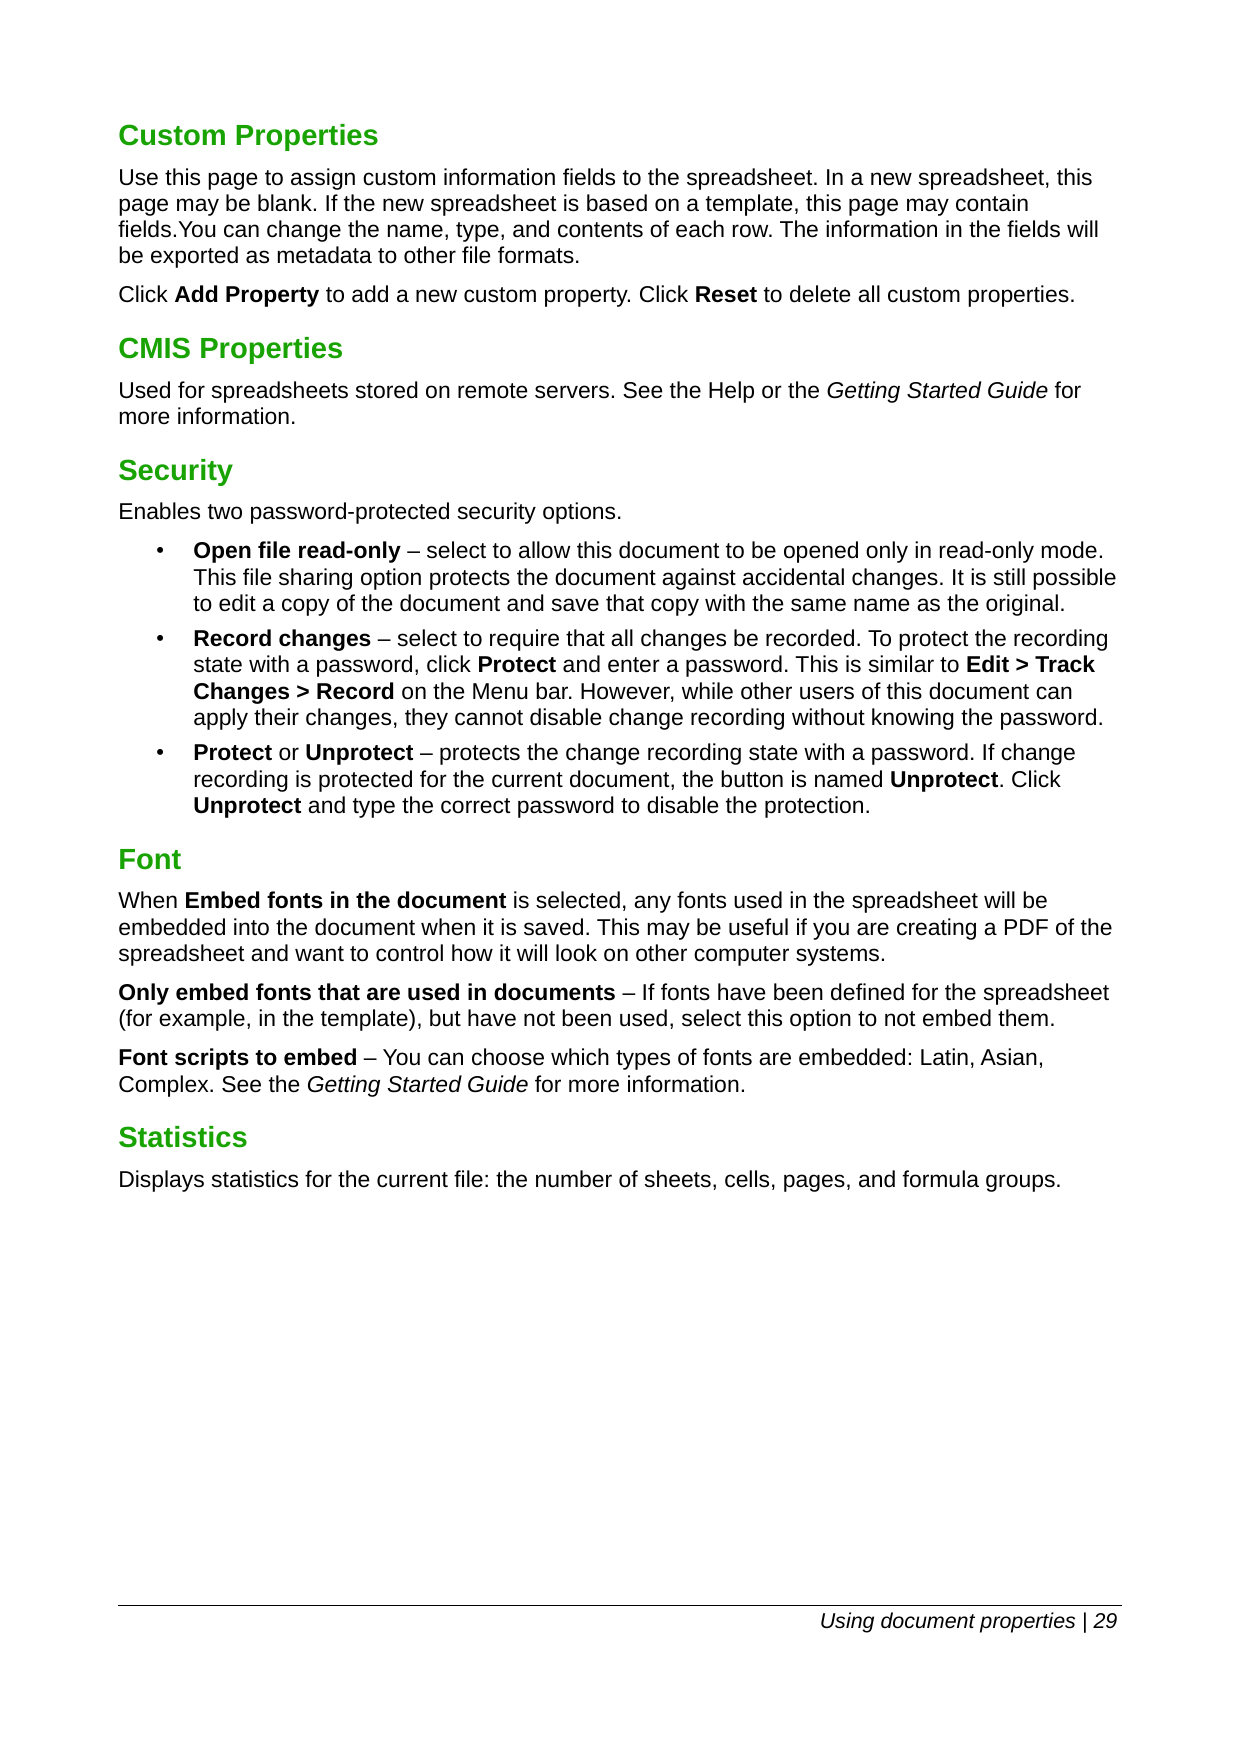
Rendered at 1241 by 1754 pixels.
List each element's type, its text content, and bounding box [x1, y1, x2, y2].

subtitle CMIS Properties [118, 331, 1122, 365]
list Record changes – select to require that all changes be recorded. To protect the recording state with a password, click Protect and enter a password. This is similar to Edit > Track Changes > Record on the Menu bar. However, while other users of this document can apply their changes, they cannot disable change recording without knowing the password. [156, 625, 1122, 731]
text When Embed fonts in the document is selected, any fonts used in the spreadsheet will be embedded into the document when it is saved. This may be useful if you are creating a PDF of the spreadsheet and want to control how it will look on other computer systems. [118, 887, 1122, 966]
text Click Add Property to add a new custom property. Click Reset to delete all custom properties. [118, 281, 1122, 308]
text Use this page to assign custom information fields to the spreadsheet. In a new spreadsheet, this page may be blank. If the new spreadsheet is based on a template, this page may contain fields.You can change the name, type, and contents of each row. The information in the fields will be exported as metadata to other file formats. [118, 163, 1122, 269]
list Protect or Unprotect – protects the change recording state with a password. If change recording is protected for the current document, the button is named Unprotect. Click Unprotect and type the correct password to disable the protection. [156, 739, 1122, 818]
text Displays statistics for the current file: the number of sheets, cells, pages, and formula groups. [118, 1166, 1122, 1192]
list Enables two password-protected security options. [118, 498, 1122, 525]
subtitle Statistics [118, 1121, 1122, 1154]
list Open file read-only – select to allow this document to be opened only in read-only mode. This file sharing option protects the document against accidental changes. It is still possible to edit a copy of the document and save that copy with the same name as the original. [156, 537, 1122, 616]
text Used for spreadsheets stored on remote servers. See the Help or the Getting Started Guide for more information. [118, 377, 1122, 429]
text Font scripts to embed – You can choose which types of fonts are embedded: Latin, Asian, Complex. See the Getting Started Guide for more information. [118, 1044, 1122, 1097]
subtitle Security [118, 453, 1122, 487]
text Only embed fonts that are used in documents – If fonts have been defined for the spreadsheet (for example, in the template), but have not been used, select this option to not embed them. [118, 979, 1122, 1032]
subtitle Font [118, 842, 1122, 876]
subtitle Custom Properties [118, 118, 1122, 152]
